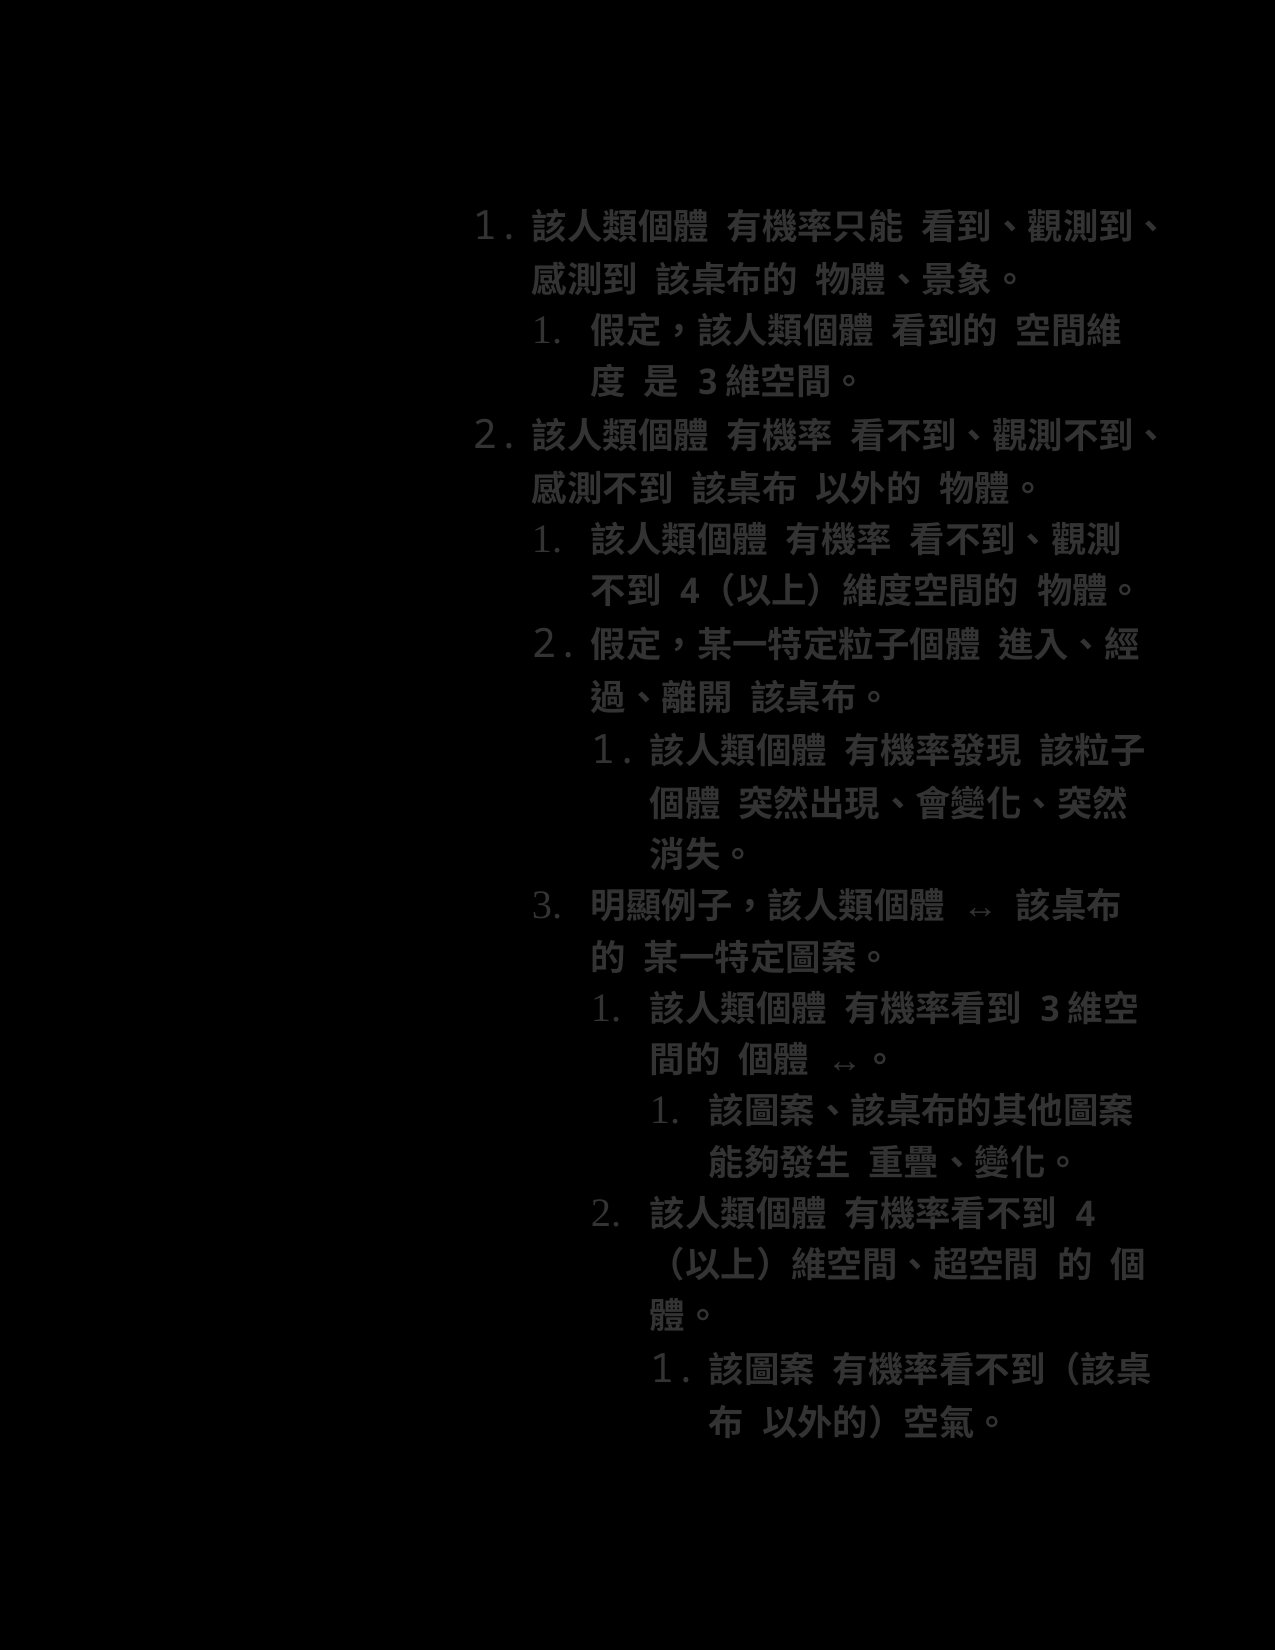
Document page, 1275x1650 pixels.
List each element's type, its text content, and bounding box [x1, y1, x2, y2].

list 該圖案、該桌布的其他圖案 能夠發生 重疊、變化。 [649, 1083, 1157, 1185]
list 假定，某一特定粒子個體 進入、經過、離開 該桌布。 [532, 614, 1157, 720]
list 明顯例子，該人類個體 ↔ 該桌布的 某一特定圖案。 [532, 878, 1157, 980]
list 該人類個體 有機率只能 看到、觀測到、感測到 該桌布的 物體、景象。 [472, 196, 1157, 302]
list 該圖案 有機率看不到（該桌布 以外的）空氣。 [649, 1339, 1157, 1446]
list 假定，該人類個體 看到的 空間維度 是 3維空間。 [532, 302, 1157, 405]
list 該人類個體 有機率發現 該粒子個體 突然出現、會變化、突然消失。 [591, 720, 1157, 878]
list 該人類個體 有機率 看不到、觀測不到、感測不到 該桌布 以外的 物體。 [472, 405, 1157, 511]
list 該人類個體 有機率看到 3維空間的 個體 ↔。 [591, 980, 1157, 1083]
list 該人類個體 有機率 看不到、觀測不到 4（以上）維度空間的 物體。 [532, 511, 1157, 614]
list 該人類個體 有機率看不到 4（以上）維空間、超空間 的 個體。 [591, 1185, 1157, 1339]
